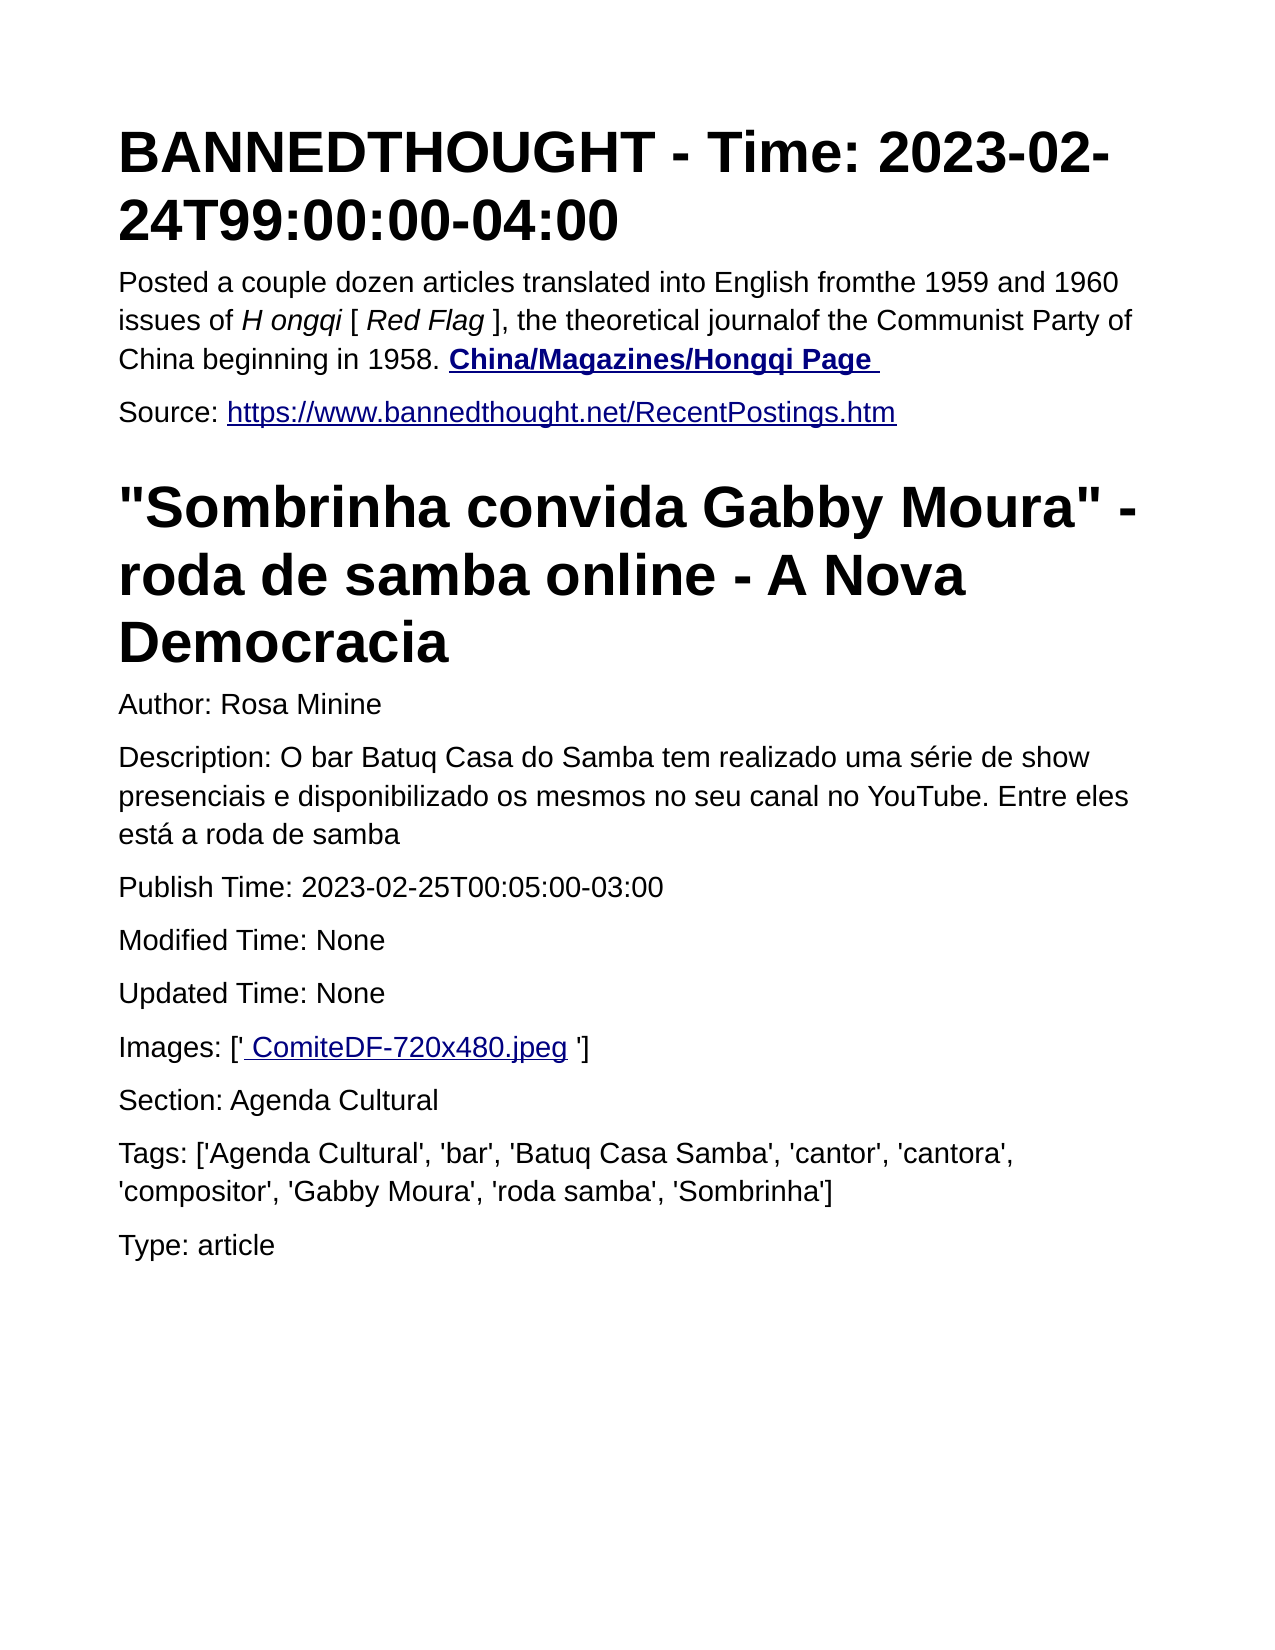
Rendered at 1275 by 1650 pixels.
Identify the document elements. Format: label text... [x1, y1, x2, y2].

subtitle BANNEDTHOUGHT - Time: 2023-02-24T99:00:00-04:00 [118, 118, 1157, 252]
text Tags: ['Agenda Cultural', 'bar', 'Batuq Casa Samba', 'cantor', 'cantora', 'compositor', 'Gabby Moura', 'roda samba', 'Sombrinha'] [118, 1136, 1157, 1208]
text Modified Time: None [118, 923, 1157, 957]
text Section: Agenda Cultural [118, 1083, 1157, 1116]
text Type: article [118, 1227, 1157, 1261]
text Publish Time: 2023-02-25T00:05:00-03:00 [118, 870, 1157, 904]
text Author: Rosa Minine [118, 687, 1157, 720]
subtitle "Sombrinha convida Gabby Moura" - roda de samba online - A Nova Democracia [118, 473, 1157, 674]
text Updated Time: None [118, 976, 1157, 1010]
text Posted a couple dozen articles translated into English fromthe 1959 and 1960 issues of H ongqi [ Red Flag ], the theoretical journalof the Communist Party of China beginning in 1958. China/Magazines/Hongqi Page [118, 265, 1157, 375]
text Source: https://www.bannedthought.net/RecentPostings.htm [118, 395, 1157, 428]
text Description: O bar Batuq Casa do Samba tem realizado uma série de show presenciais e disponibilizado os mesmos no seu canal no YouTube. Entre eles está a roda de samba [118, 740, 1157, 851]
text Images: [' ComiteDF-720x480.jpeg '] [118, 1029, 1157, 1063]
